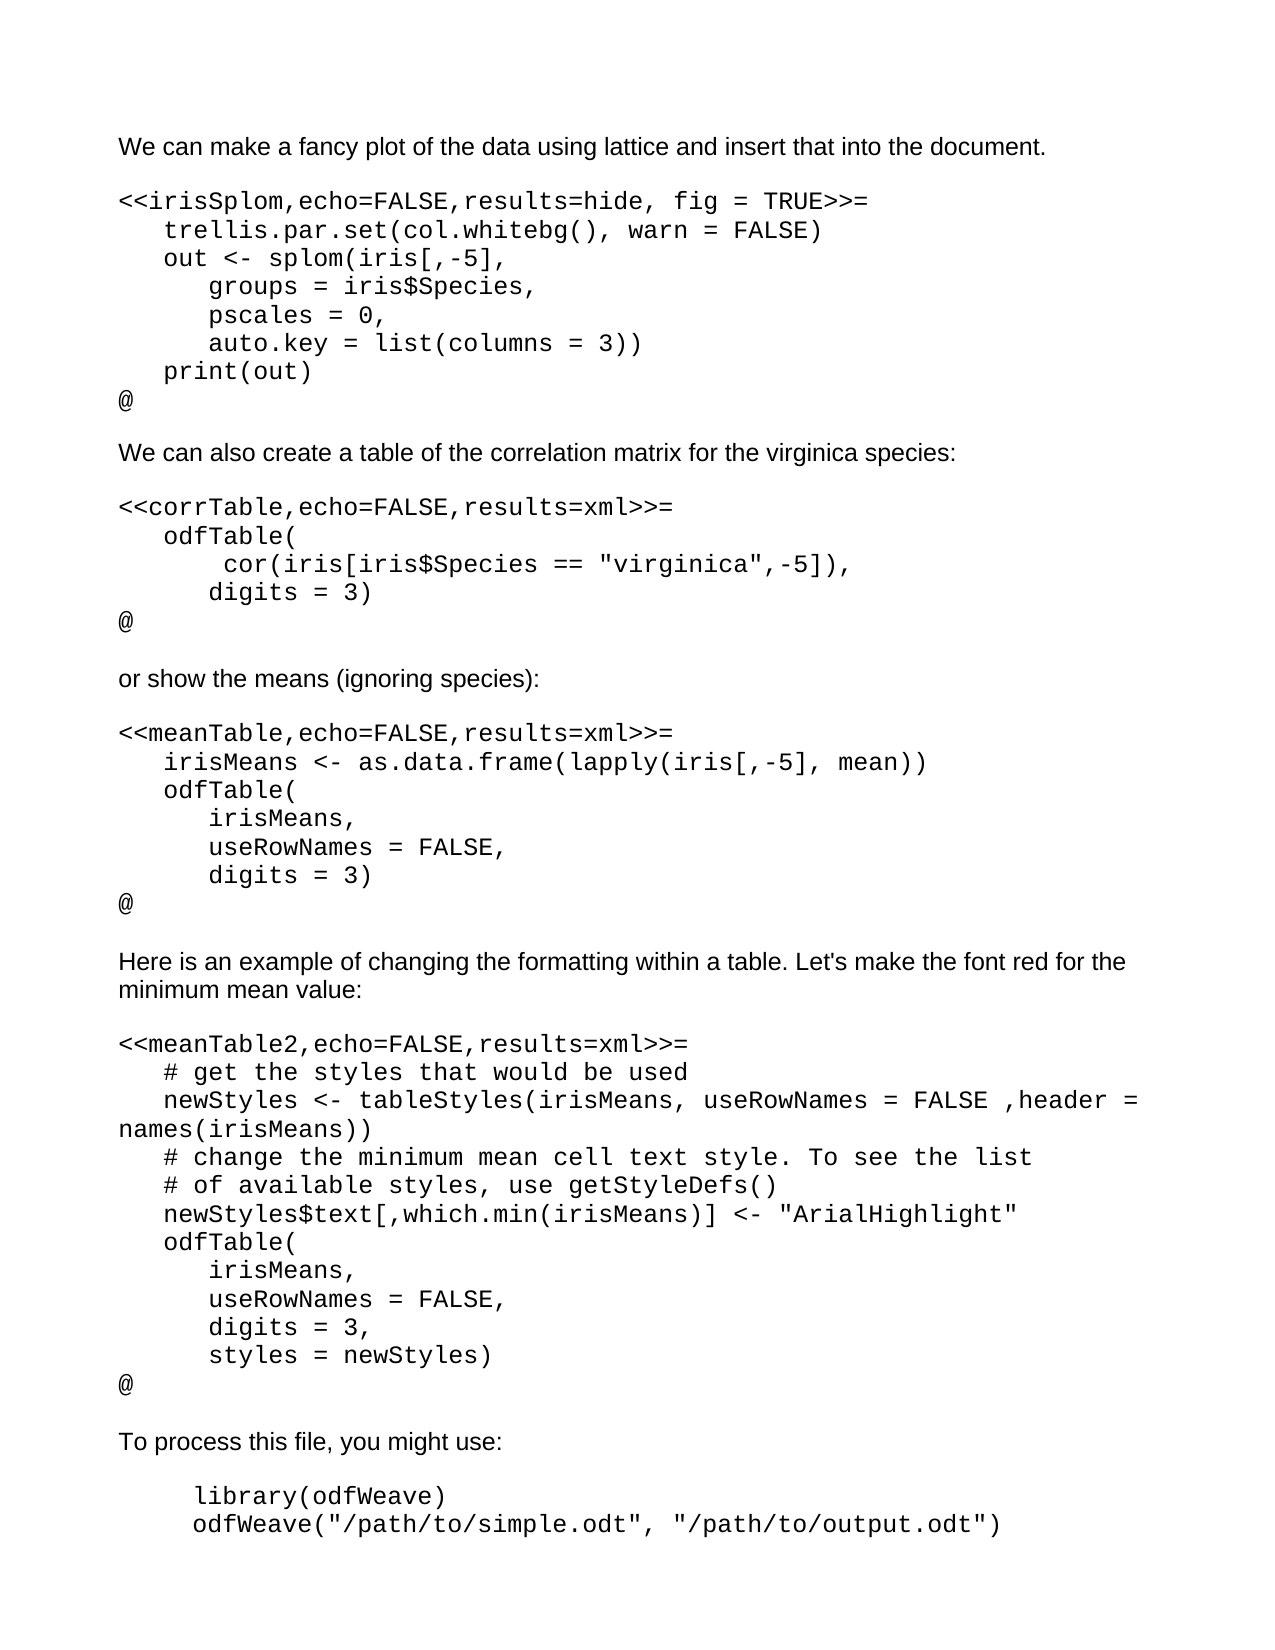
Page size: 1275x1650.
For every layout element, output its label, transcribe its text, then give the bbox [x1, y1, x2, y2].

text styles = newStyles) [118, 1343, 1157, 1371]
text @ [118, 1371, 1157, 1399]
text digits = 3, [118, 1314, 1157, 1343]
text irisMeans, [118, 1258, 1157, 1286]
text odfTable( [118, 777, 1157, 806]
text irisMeans, [118, 806, 1157, 834]
text # of available styles, use getStyleDefs() [118, 1173, 1157, 1201]
text @ [118, 387, 1157, 416]
text <<meanTable2,echo=FALSE,results=xml>>= [118, 1031, 1157, 1059]
text <<corrTable,echo=FALSE,results=xml>>= [118, 495, 1157, 523]
text cor(iris[iris$Species == "virginica",-5]), [118, 552, 1157, 580]
text # get the styles that would be used [118, 1059, 1157, 1088]
text pscales = 0, [118, 302, 1157, 331]
text irisMeans <- as.data.frame(lapply(iris[,-5], mean)) [118, 749, 1157, 777]
text digits = 3) [118, 580, 1157, 608]
text useRowNames = FALSE, [118, 1286, 1157, 1314]
text @ [118, 608, 1157, 637]
text odfTable( [118, 1229, 1157, 1258]
text To process this file, you might use: [118, 1427, 1157, 1455]
text odfTable( [118, 523, 1157, 552]
text We can also create a table of the correlation matrix for the virginica species: [118, 439, 1157, 467]
text print(out) [118, 359, 1157, 387]
text <<meanTable,echo=FALSE,results=xml>>= [118, 721, 1157, 749]
text or show the means (ignoring species): [118, 665, 1157, 693]
text out <- splom(iris[,-5], [118, 246, 1157, 274]
text newStyles$text[,which.min(irisMeans)] <- "ArialHighlight" [118, 1201, 1157, 1229]
text Here is an example of changing the formatting within a table. Let's make the font red for the minimum mean value: [118, 947, 1157, 1003]
text # change the minimum mean cell text style. To see the list [118, 1144, 1157, 1173]
text useRowNames = FALSE, [118, 834, 1157, 862]
text @ [118, 891, 1157, 919]
text auto.key = list(columns = 3)) [118, 331, 1157, 359]
text groups = iris$Species, [118, 274, 1157, 302]
text library(odfWeave) [192, 1484, 1157, 1512]
text newStyles <- tableStyles(irisMeans, useRowNames = FALSE ,header = names(irisMeans)) [118, 1088, 1157, 1144]
text trellis.par.set(col.whitebg(), warn = FALSE) [118, 217, 1157, 246]
text We can make a fancy plot of the data using lattice and insert that into the document. [118, 133, 1157, 161]
text digits = 3) [118, 862, 1157, 891]
text odfWeave("/path/to/simple.odt", "/path/to/output.odt") [192, 1512, 1157, 1540]
text <<irisSplom,echo=FALSE,results=hide, fig = TRUE>>= [118, 189, 1157, 217]
